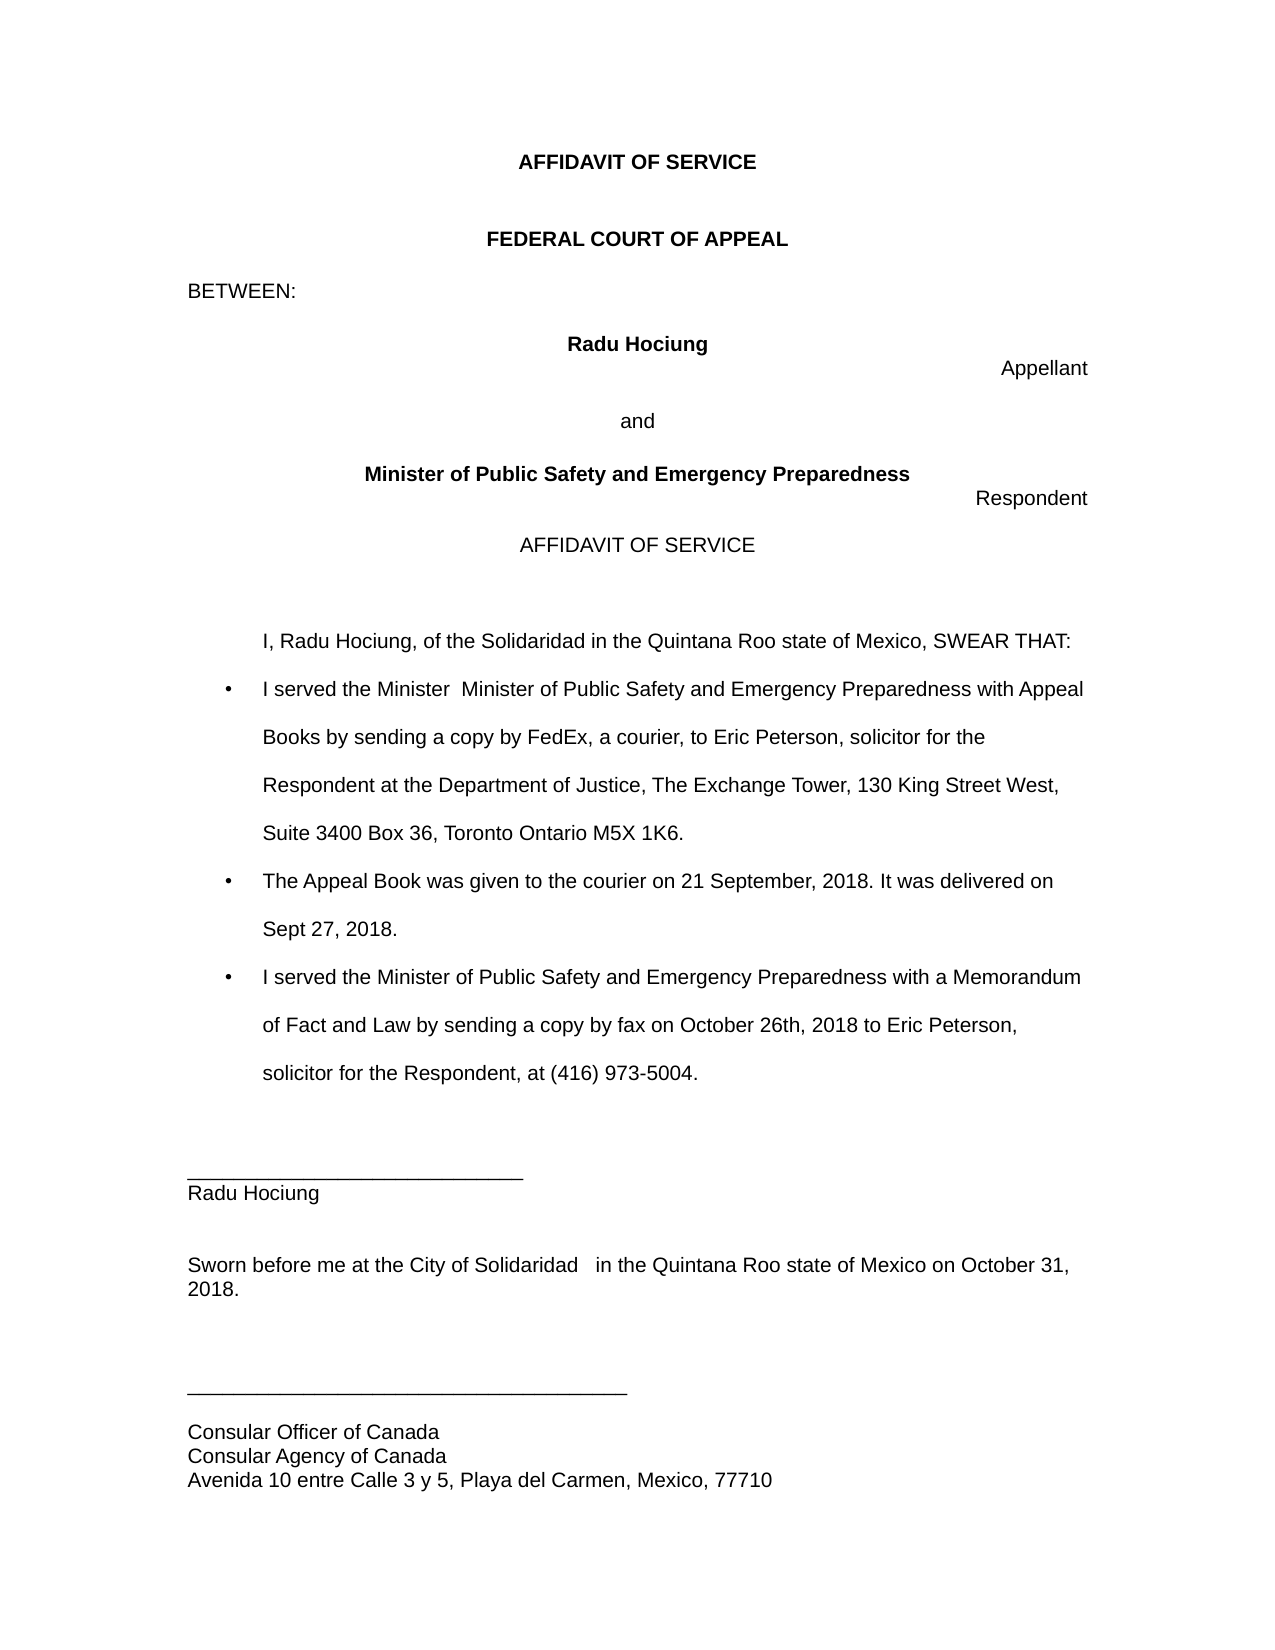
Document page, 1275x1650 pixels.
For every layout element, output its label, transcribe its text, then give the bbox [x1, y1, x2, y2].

text Sworn before me at the City of Solidaridad in the Quintana Roo state of Mexico on October 31, 2018. [187, 1252, 1087, 1300]
text BETWEEN: [187, 279, 1087, 303]
list I served the Minister Minister of Public Safety and Emergency Preparedness with Appeal Books by sending a copy by FedEx, a courier, to Eric Peterson, solicitor for the Respondent at the Department of Justice, The Exchange Tower, 130 King Street West, Suite 3400 Box 36, Toronto Ontario M5X 1K6. [225, 677, 1087, 845]
text AFFIDAVIT OF SERVICE [187, 533, 1087, 557]
text AFFIDAVIT OF SERVICE [187, 150, 1087, 174]
text I, Radu Hociung, of the Solidaridad in the Quintana Roo state of Mexico, SWEAR THAT: [187, 629, 1087, 653]
text Respondent [187, 485, 1087, 509]
text FEDERAL COURT OF APPEAL [187, 227, 1087, 251]
text _____________________________ [187, 1157, 1087, 1181]
text Appellant [187, 356, 1087, 380]
text Consular Agency of Canada [187, 1444, 1087, 1468]
text Radu Hociung [187, 1181, 1087, 1204]
text ______________________________________ [187, 1372, 1087, 1396]
text Avenida 10 entre Calle 3 y 5, Playa del Carmen, Mexico, 77710 [187, 1468, 1087, 1492]
text Radu Hociung [187, 332, 1087, 356]
list I served the Minister of Public Safety and Emergency Preparedness with a Memorandum of Fact and Law by sending a copy by fax on October 26th, 2018 to Eric Peterson, solicitor for the Respondent, at (416) 973-5004. [225, 965, 1087, 1085]
text and [187, 409, 1087, 433]
text Consular Officer of Canada [187, 1420, 1087, 1444]
text Minister of Public Safety and Emergency Preparedness [187, 461, 1087, 485]
list The Appeal Book was given to the courier on 21 September, 2018. It was delivered on Sept 27, 2018. [225, 869, 1087, 941]
